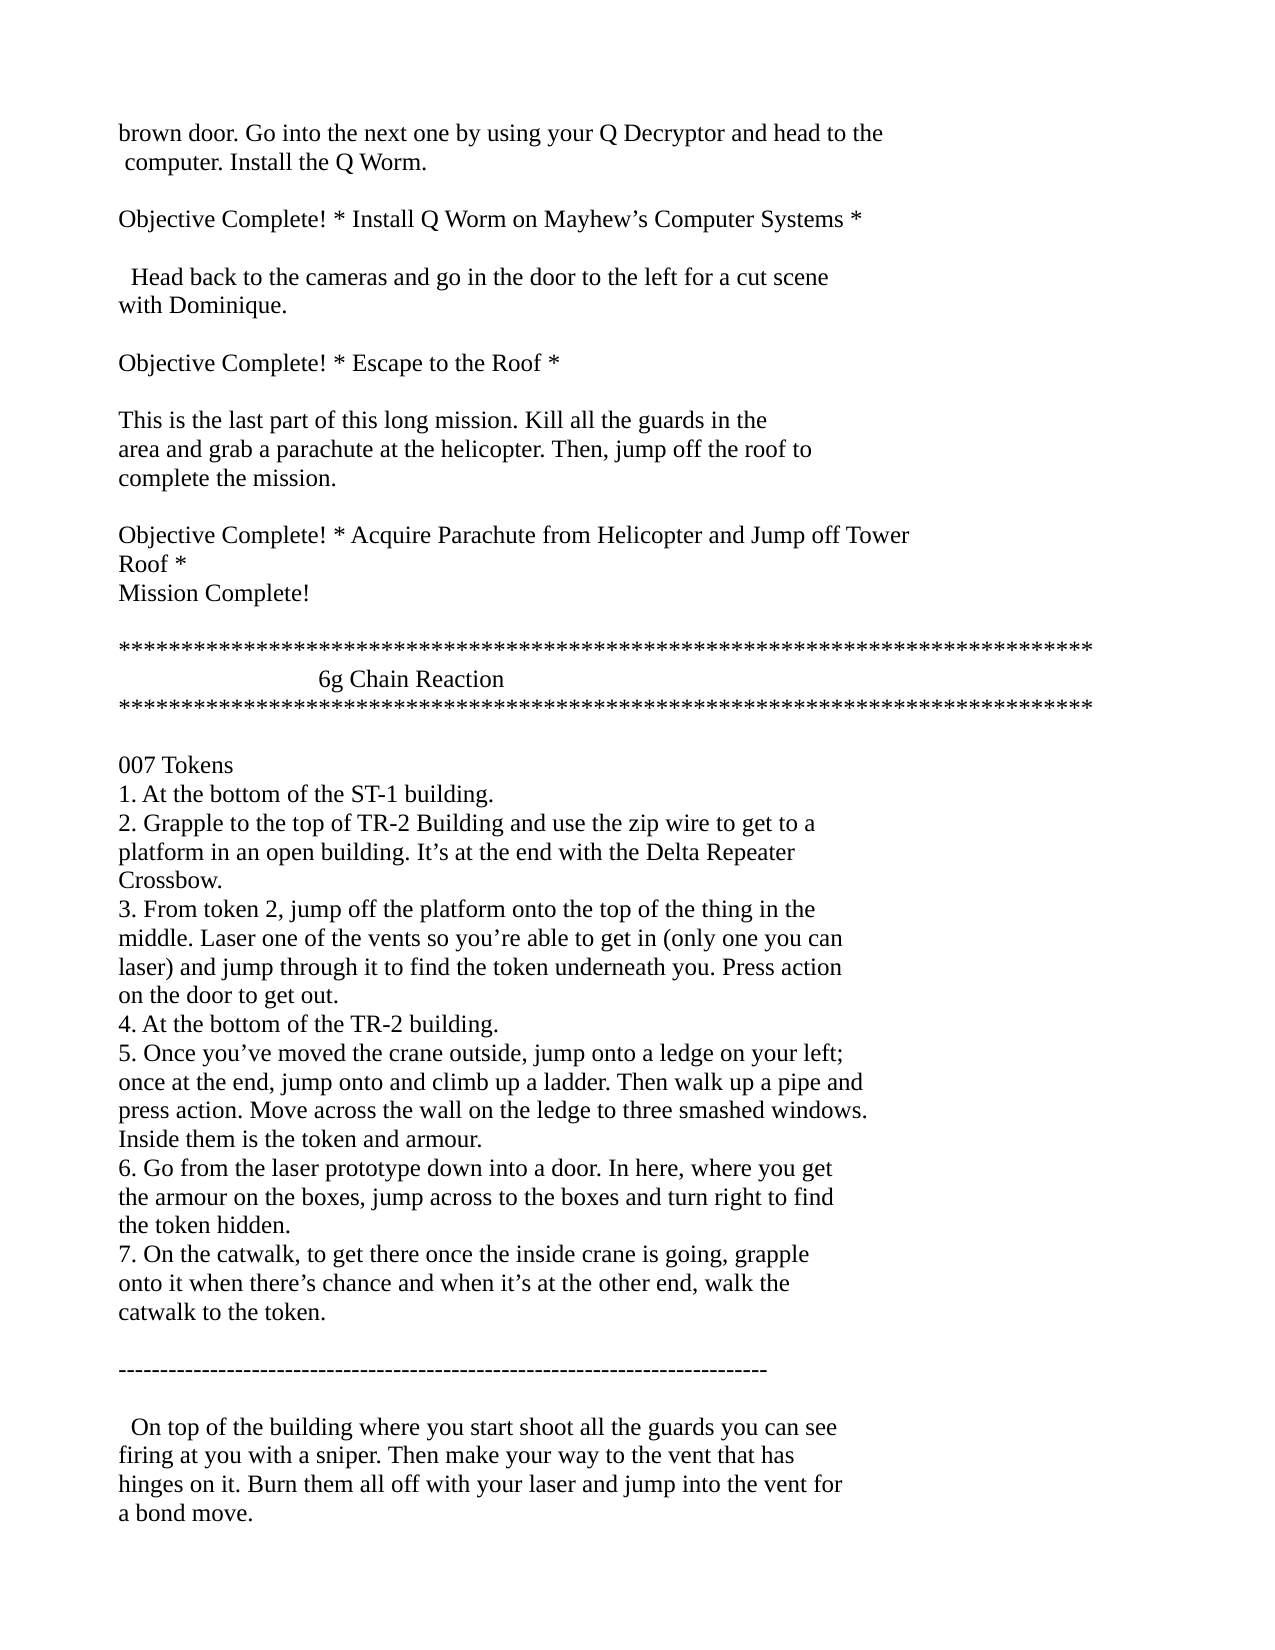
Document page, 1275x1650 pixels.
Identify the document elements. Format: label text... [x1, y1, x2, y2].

text brown door. Go into the next one by using your Q Decryptor and head to the [118, 118, 1157, 147]
text once at the end, jump onto and climb up a ladder. Then walk up a pipe and [118, 1067, 1157, 1096]
text 4. At the bottom of the TR-2 building. [118, 1009, 1157, 1038]
text Mission Complete! [118, 578, 1157, 607]
text 007 Tokens [118, 751, 1157, 779]
text press action. Move across the wall on the ledge to three smashed windows. [118, 1096, 1157, 1124]
text 7. On the catwalk, to get there once the inside crane is going, grapple [118, 1239, 1157, 1268]
text ****************************************************************************** [118, 693, 1157, 722]
text firing at you with a sniper. Then make your way to the vent that has [118, 1441, 1157, 1469]
text ------------------------------------------------------------------------------ [118, 1354, 1157, 1383]
text the token hidden. [118, 1211, 1157, 1239]
text Objective Complete! * Install Q Worm on Mayhew’s Computer Systems * [118, 204, 1157, 233]
text with Dominique. [118, 291, 1157, 319]
text Roof * [118, 549, 1157, 578]
text catwalk to the token. [118, 1297, 1157, 1326]
text ****************************************************************************** [118, 636, 1157, 664]
text hinges on it. Burn them all off with your laser and jump into the vent for [118, 1469, 1157, 1498]
text This is the last part of this long mission. Kill all the guards in the [118, 406, 1157, 434]
text 1. At the bottom of the ST-1 building. [118, 779, 1157, 808]
text Objective Complete! * Acquire Parachute from Helicopter and Jump off Tower [118, 521, 1157, 549]
text Crossbow. [118, 866, 1157, 894]
text 2. Grapple to the top of TR-2 Building and use the zip wire to get to a [118, 808, 1157, 837]
text the armour on the boxes, jump across to the boxes and turn right to find [118, 1182, 1157, 1211]
text Head back to the cameras and go in the door to the left for a cut scene [118, 262, 1157, 291]
text complete the mission. [118, 463, 1157, 492]
text 5. Once you’ve moved the crane outside, jump onto a ledge on your left; [118, 1038, 1157, 1067]
text area and grab a parachute at the helicopter. Then, jump off the roof to [118, 434, 1157, 463]
text 6. Go from the laser prototype down into a door. In here, where you get [118, 1153, 1157, 1182]
text on the door to get out. [118, 981, 1157, 1009]
text 3. From token 2, jump off the platform onto the top of the thing in the [118, 894, 1157, 923]
text middle. Laser one of the vents so you’re able to get in (only one you can [118, 923, 1157, 952]
text platform in an open building. It’s at the end with the Delta Repeater [118, 837, 1157, 866]
text Inside them is the token and armour. [118, 1124, 1157, 1153]
text a bond move. [118, 1498, 1157, 1527]
text computer. Install the Q Worm. [118, 147, 1157, 176]
text Objective Complete! * Escape to the Roof * [118, 348, 1157, 377]
text 6g Chain Reaction [118, 664, 1157, 693]
text onto it when there’s chance and when it’s at the other end, walk the [118, 1268, 1157, 1297]
text laser) and jump through it to find the token underneath you. Press action [118, 952, 1157, 981]
text On top of the building where you start shoot all the guards you can see [118, 1412, 1157, 1441]
